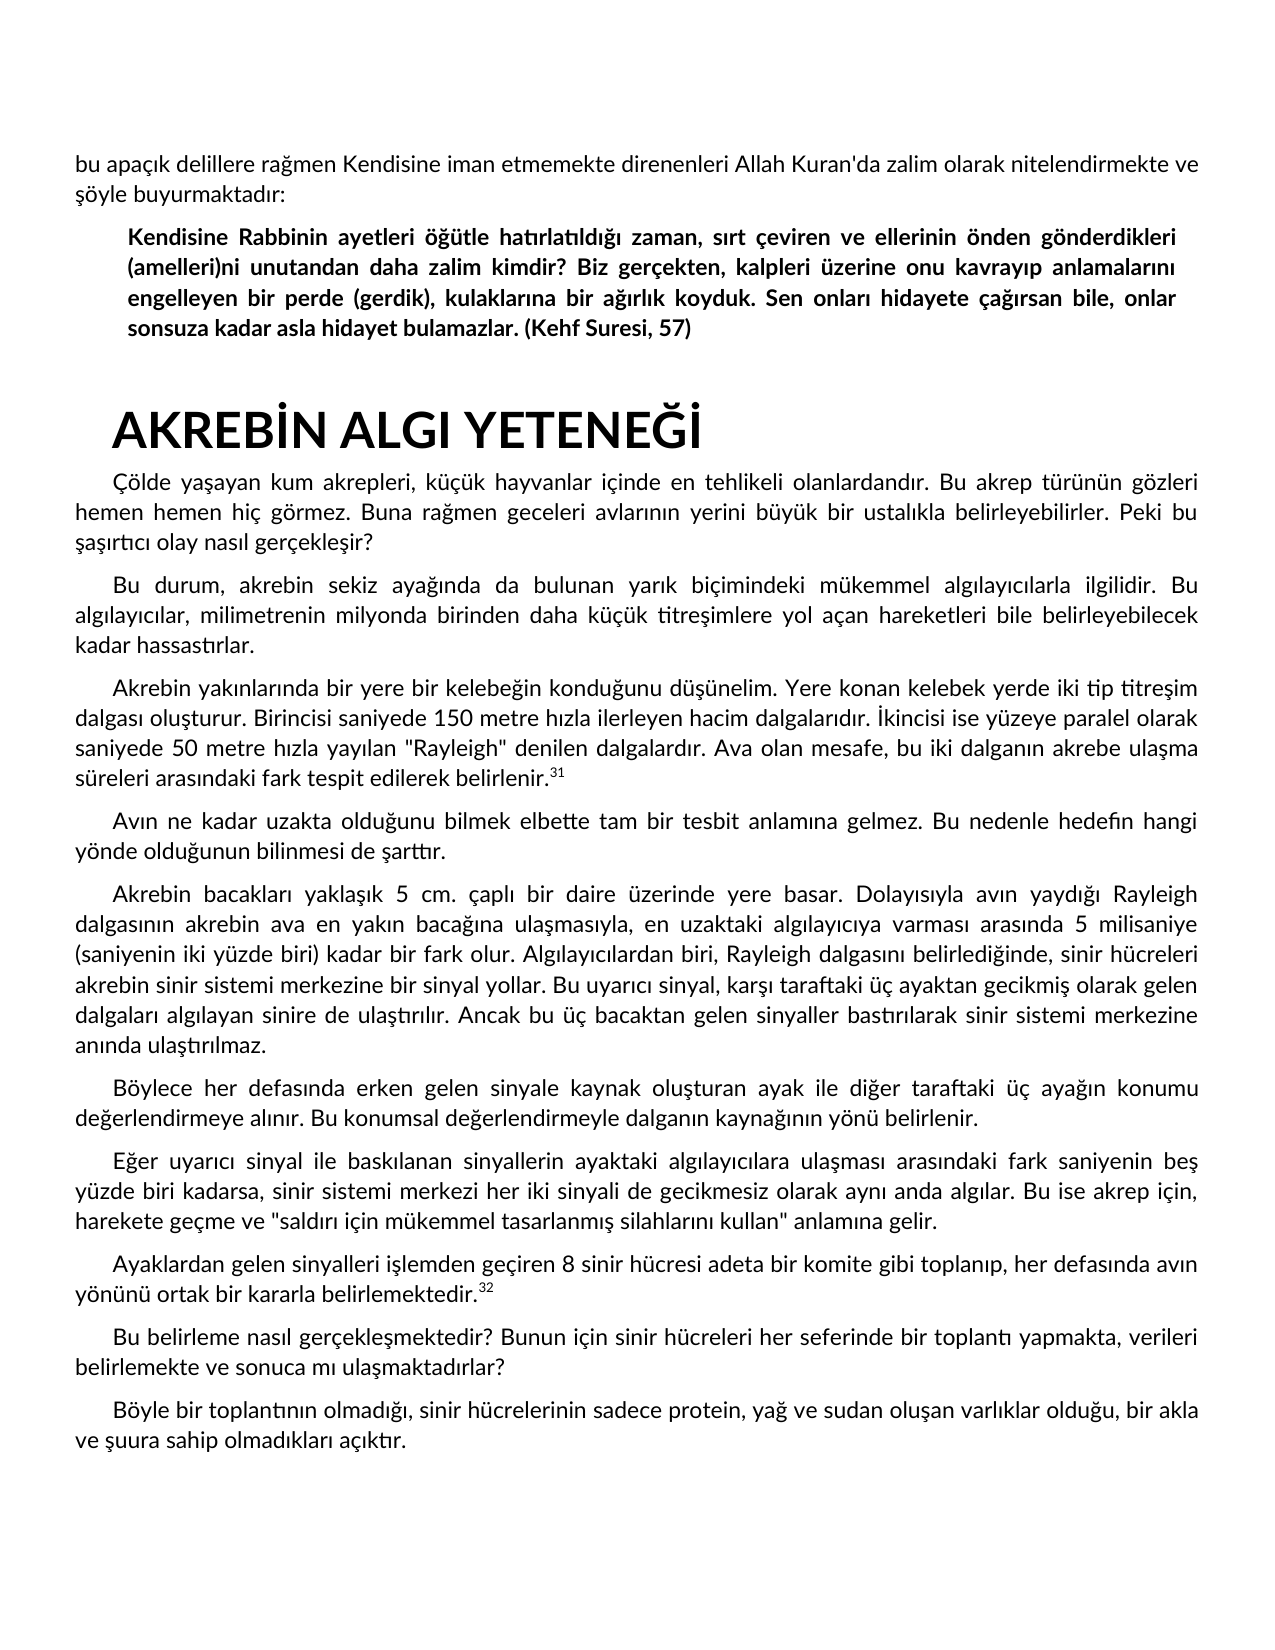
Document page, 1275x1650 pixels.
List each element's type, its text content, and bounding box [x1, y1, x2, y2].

text Akrebin bacakları yaklaşık 5 cm. çaplı bir daire üzerinde yere basar. Dolayısıyla avın yaydığı Rayleigh dalgasının akrebin ava en yakın bacağına ulaşmasıyla, en uzaktaki algılayıcıya varması arasında 5 milisaniye (saniyenin iki yüzde biri) kadar bir fark olur. Algılayıcılardan biri, Rayleigh dalgasını belirlediğinde, sinir hücreleri akrebin sinir sistemi merkezine bir sinyal yollar. Bu uyarıcı sinyal, karşı taraftaki üç ayaktan gecikmiş olarak gelen dalgaları algılayan sinire de ulaştırılır. Ancak bu üç bacaktan gelen sinyaller bastırılarak sinir sistemi merkezine anında ulaştırılmaz. [75, 880, 1200, 1058]
text Çölde yaşayan kum akrepleri, küçük hayvanlar içinde en tehlikeli olanlardandır. Bu akrep türünün gözleri hemen hemen hiç görmez. Buna rağmen geceleri avlarının yerini büyük bir ustalıkla belirleyebilirler. Peki bu şaşırtıcı olay nasıl gerçekleşir? [75, 467, 1200, 555]
text Eğer uyarıcı sinyal ile baskılanan sinyallerin ayaktaki algılayıcılara ulaşması arasındaki fark saniyenin beş yüzde biri kadarsa, sinir sistemi merkezi her iki sinyali de gecikmesiz olarak aynı anda algılar. Bu ise akrep için, harekete geçme ve "saldırı için mükemmel tasarlanmış silahlarını kullan" anlamına gelir. [75, 1146, 1200, 1234]
text bu apaçık delillere rağmen Kendisine iman etmemekte direnenleri Allah Kuran'da zalim olarak nitelendirmekte ve şöyle buyurmaktadır: [75, 150, 1200, 208]
text Akrebin yakınlarında bir yere bir kelebeğin konduğunu düşünelim. Yere konan kelebek yerde iki tip titreşim dalgası oluşturur. Birincisi saniyede 150 metre hızla ilerleyen hacim dalgalarıdır. İkincisi ise yüzeye paralel olarak saniyede 50 metre hızla yayılan "Rayleigh" denilen dalgalardır. Ava olan mesafe, bu iki dalganın akrebe ulaşma süreleri arasındaki fark tespit edilerek belirlenir.31 [75, 673, 1200, 792]
subtitle AKREBİN ALGI YETENEĞİ [112, 399, 1200, 459]
text Bu durum, akrebin sekiz ayağında da bulunan yarık biçimindeki mükemmel algılayıcılarla ilgilidir. Bu algılayıcılar, milimetrenin milyonda birinden daha küçük titreşimlere yol açan hareketleri bile belirleyebilecek kadar hassastırlar. [75, 570, 1200, 658]
text Böyle bir toplantının olmadığı, sinir hücrelerinin sadece protein, yağ ve sudan oluşan varlıklar olduğu, bir akla ve şuura sahip olmadıkları açıktır. [75, 1395, 1200, 1453]
text Böylece her defasında erken gelen sinyale kaynak oluşturan ayak ile diğer taraftaki üç ayağın konumu değerlendirmeye alınır. Bu konumsal değerlendirmeyle dalganın kaynağının yönü belirlenir. [75, 1073, 1200, 1131]
text Ayaklardan gelen sinyalleri işlemden geçiren 8 sinir hücresi adeta bir komite gibi toplanıp, her defasında avın yönünü ortak bir kararla belirlemektedir.32 [75, 1249, 1200, 1307]
text Kendisine Rabbinin ayetleri öğütle hatırlatıldığı zaman, sırt çeviren ve ellerinin önden gönderdikleri (amelleri)ni unutandan daha zalim kimdir? Biz gerçekten, kalpleri üzerine onu kavrayıp anlamalarını engelleyen bir perde (gerdik), kulaklarına bir ağırlık koyduk. Sen onları hidayete çağırsan bile, onlar sonsuza kadar asla hidayet bulamazlar. (Kehf Suresi, 57) [127, 223, 1177, 341]
text Avın ne kadar uzakta olduğunu bilmek elbette tam bir tesbit anlamına gelmez. Bu nedenle hedefin hangi yönde olduğunun bilinmesi de şarttır. [75, 807, 1200, 864]
text Bu belirleme nasıl gerçekleşmektedir? Bunun için sinir hücreleri her seferinde bir toplantı yapmakta, verileri belirlemekte ve sonuca mı ulaşmaktadırlar? [75, 1322, 1200, 1380]
